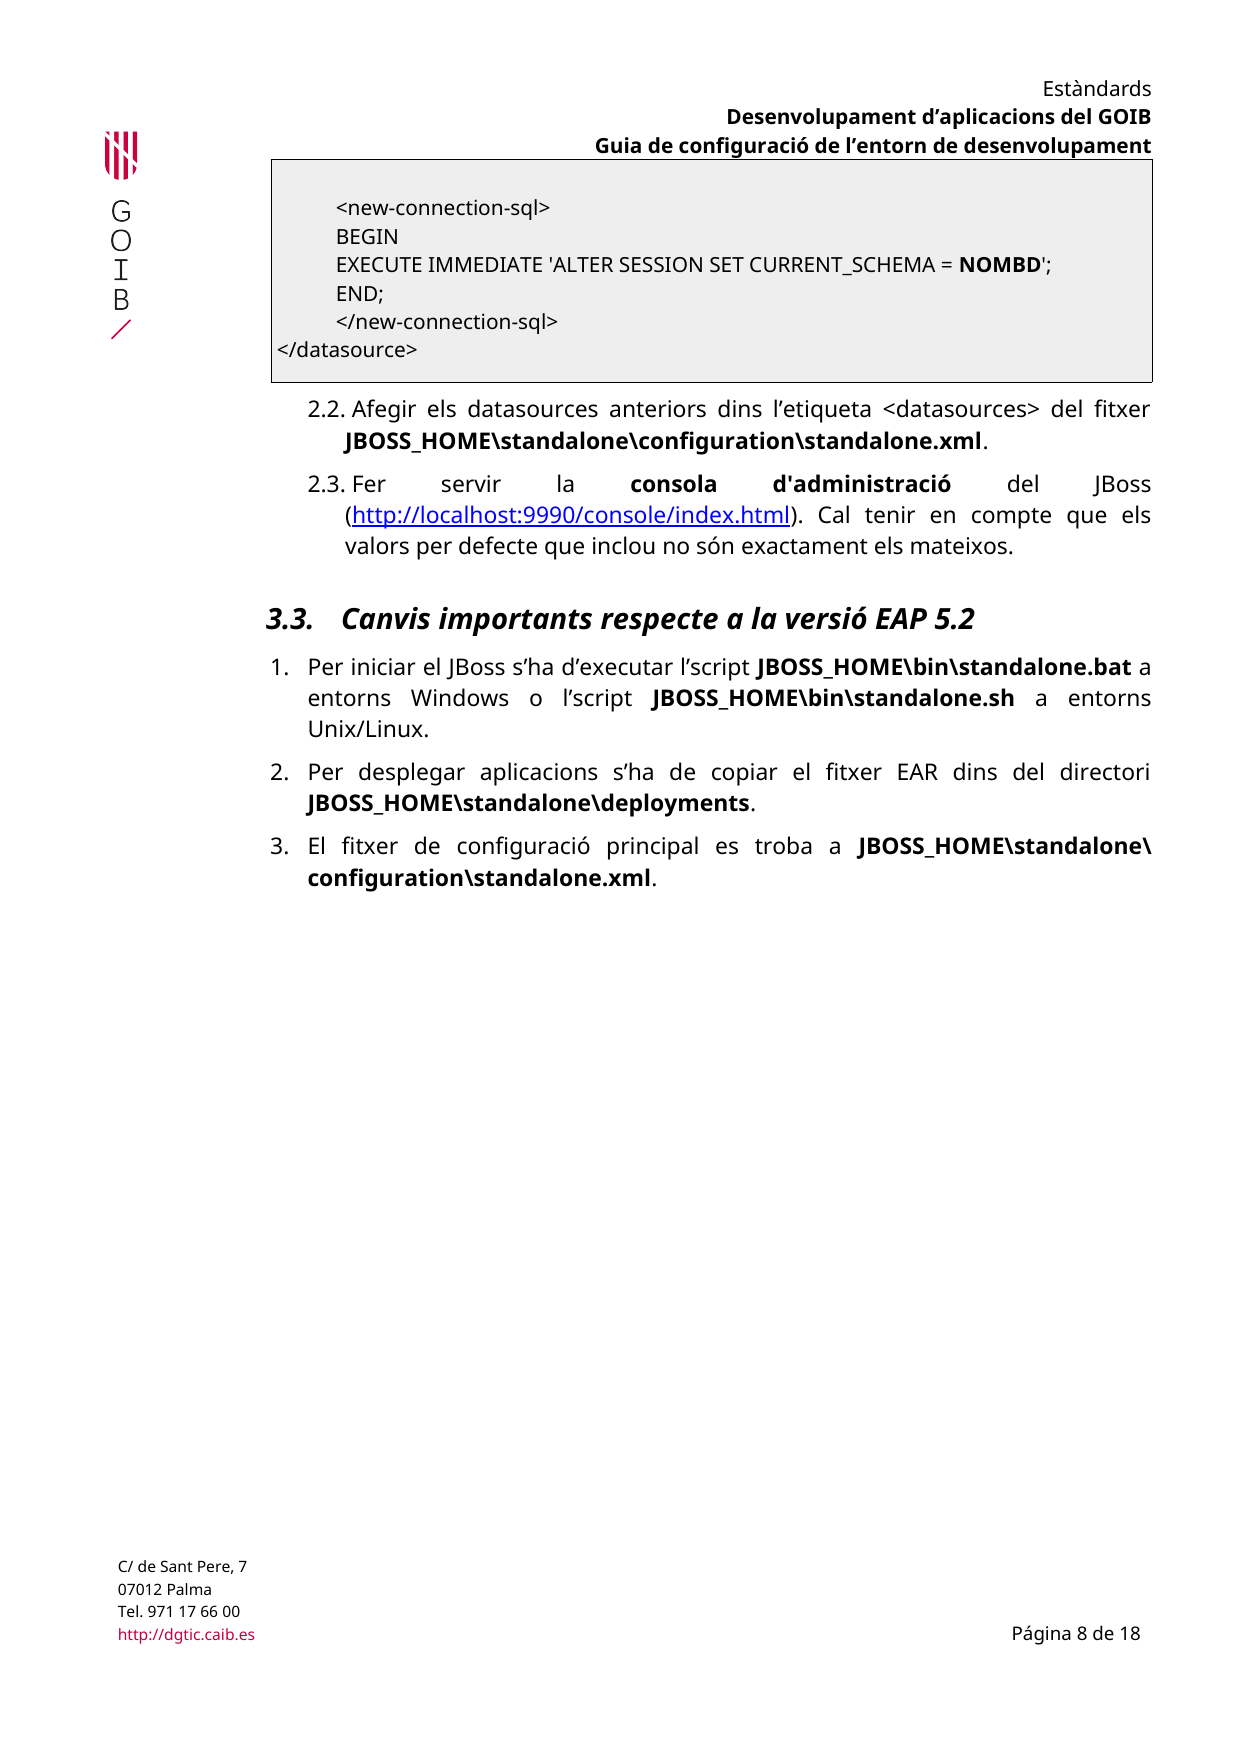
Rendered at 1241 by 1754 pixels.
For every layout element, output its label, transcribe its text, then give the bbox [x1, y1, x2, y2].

list Per iniciar el JBoss s’ha d’executar l’script JBOSS_HOME\bin\standalone.bat a entorns Windows o l’script JBOSS_HOME\bin\standalone.sh a entorns Unix/Linux. [270, 650, 1152, 744]
list Fer servir la consola d'administració del JBoss (http://localhost:9990/console/index.html). Cal tenir en compte que els valors per defecte que inclou no són exactament els mateixos. [307, 468, 1152, 561]
picture [76, 108, 166, 370]
list Per desplegar aplicacions s’ha de copiar el fitxer EAR dins del directori JBOSS_HOME\standalone\deployments. [270, 756, 1152, 818]
list Afegir els datasources anteriors dins l’etiqueta <datasources> del fitxer JBOSS_HOME\standalone\configuration\standalone.xml. [307, 393, 1152, 456]
subtitle Canvis importants respecte a la versió EAP 5.2 [266, 598, 1152, 638]
table_header <new-connection-sql> BEGIN EXECUTE IMMEDIATE 'ALTER SESSION SET CURRENT_SCHEMA = NOMBD'; END; </new-connection-sql> </datasource> [272, 160, 1152, 382]
list El fitxer de configuració principal es troba a JBOSS_HOME\standalone\configuration\standalone.xml. [270, 830, 1152, 893]
